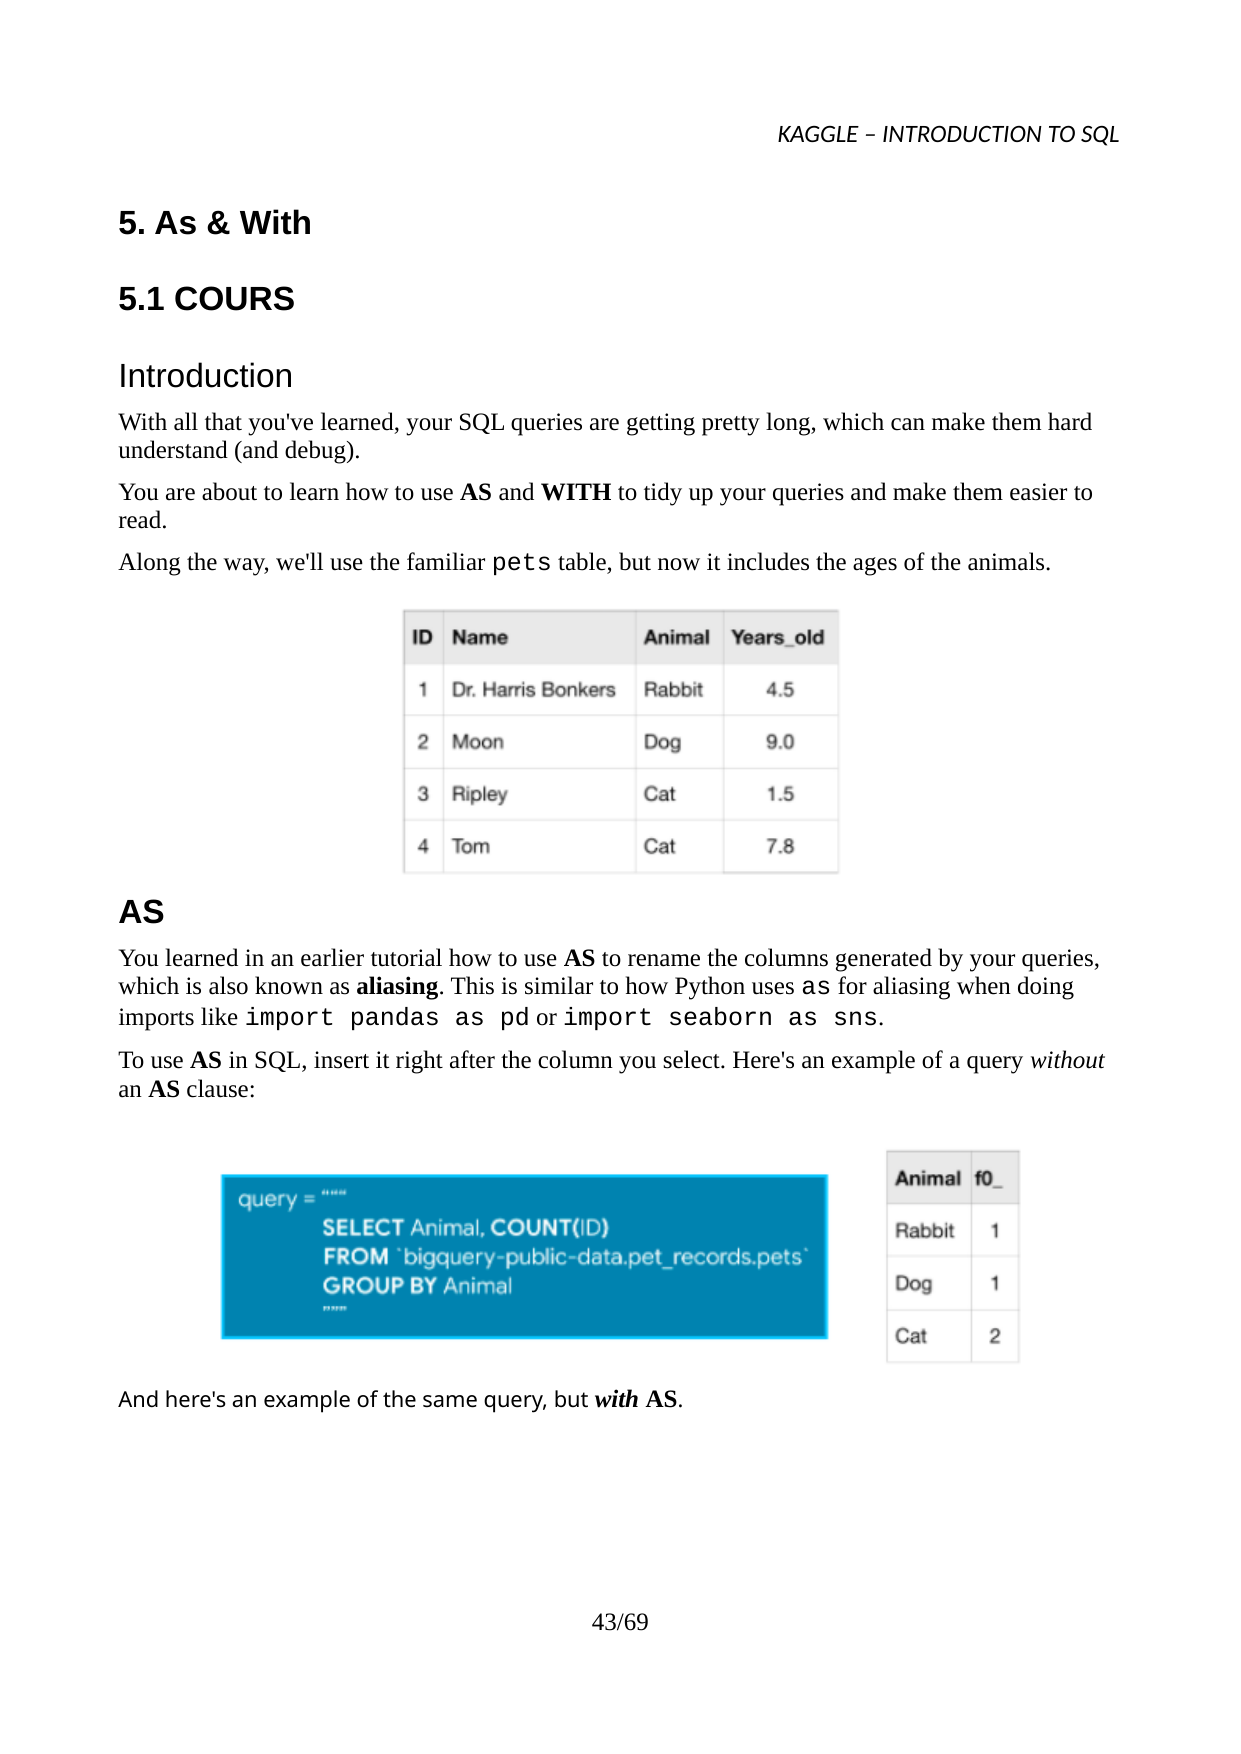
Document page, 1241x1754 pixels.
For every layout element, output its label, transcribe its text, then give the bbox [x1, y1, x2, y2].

text With all that you've learned, your SQL queries are getting pretty long, which can make them hard understand (and debug). [118, 407, 1122, 464]
text You learned in an earlier tutorial how to use AS to rename the columns generated by your queries, which is also known as aliasing. This is similar to how Python uses as for aliasing when doing imports like import pandas as pd or import seaborn as sns. [118, 943, 1122, 1033]
text To use AS in SQL, insert it right after the column you select. Here's an example of a query without an AS clause: [118, 1046, 1122, 1103]
subtitle 5.1 COURS [118, 279, 1122, 318]
picture [382, 590, 858, 892]
text You are about to learn how to use AS and WITH to tidy up your queries and make them easier to read. [118, 477, 1122, 534]
text Along the way, we'll use the familiar pets table, but now it includes the ages of the animals. [118, 547, 1122, 577]
subtitle Introduction [118, 355, 1122, 394]
picture [194, 1115, 1046, 1385]
text And here's an example of the same query, but with AS. [118, 1116, 1122, 1414]
subtitle 5. As & With [118, 203, 1122, 242]
subtitle AS [118, 615, 1122, 930]
